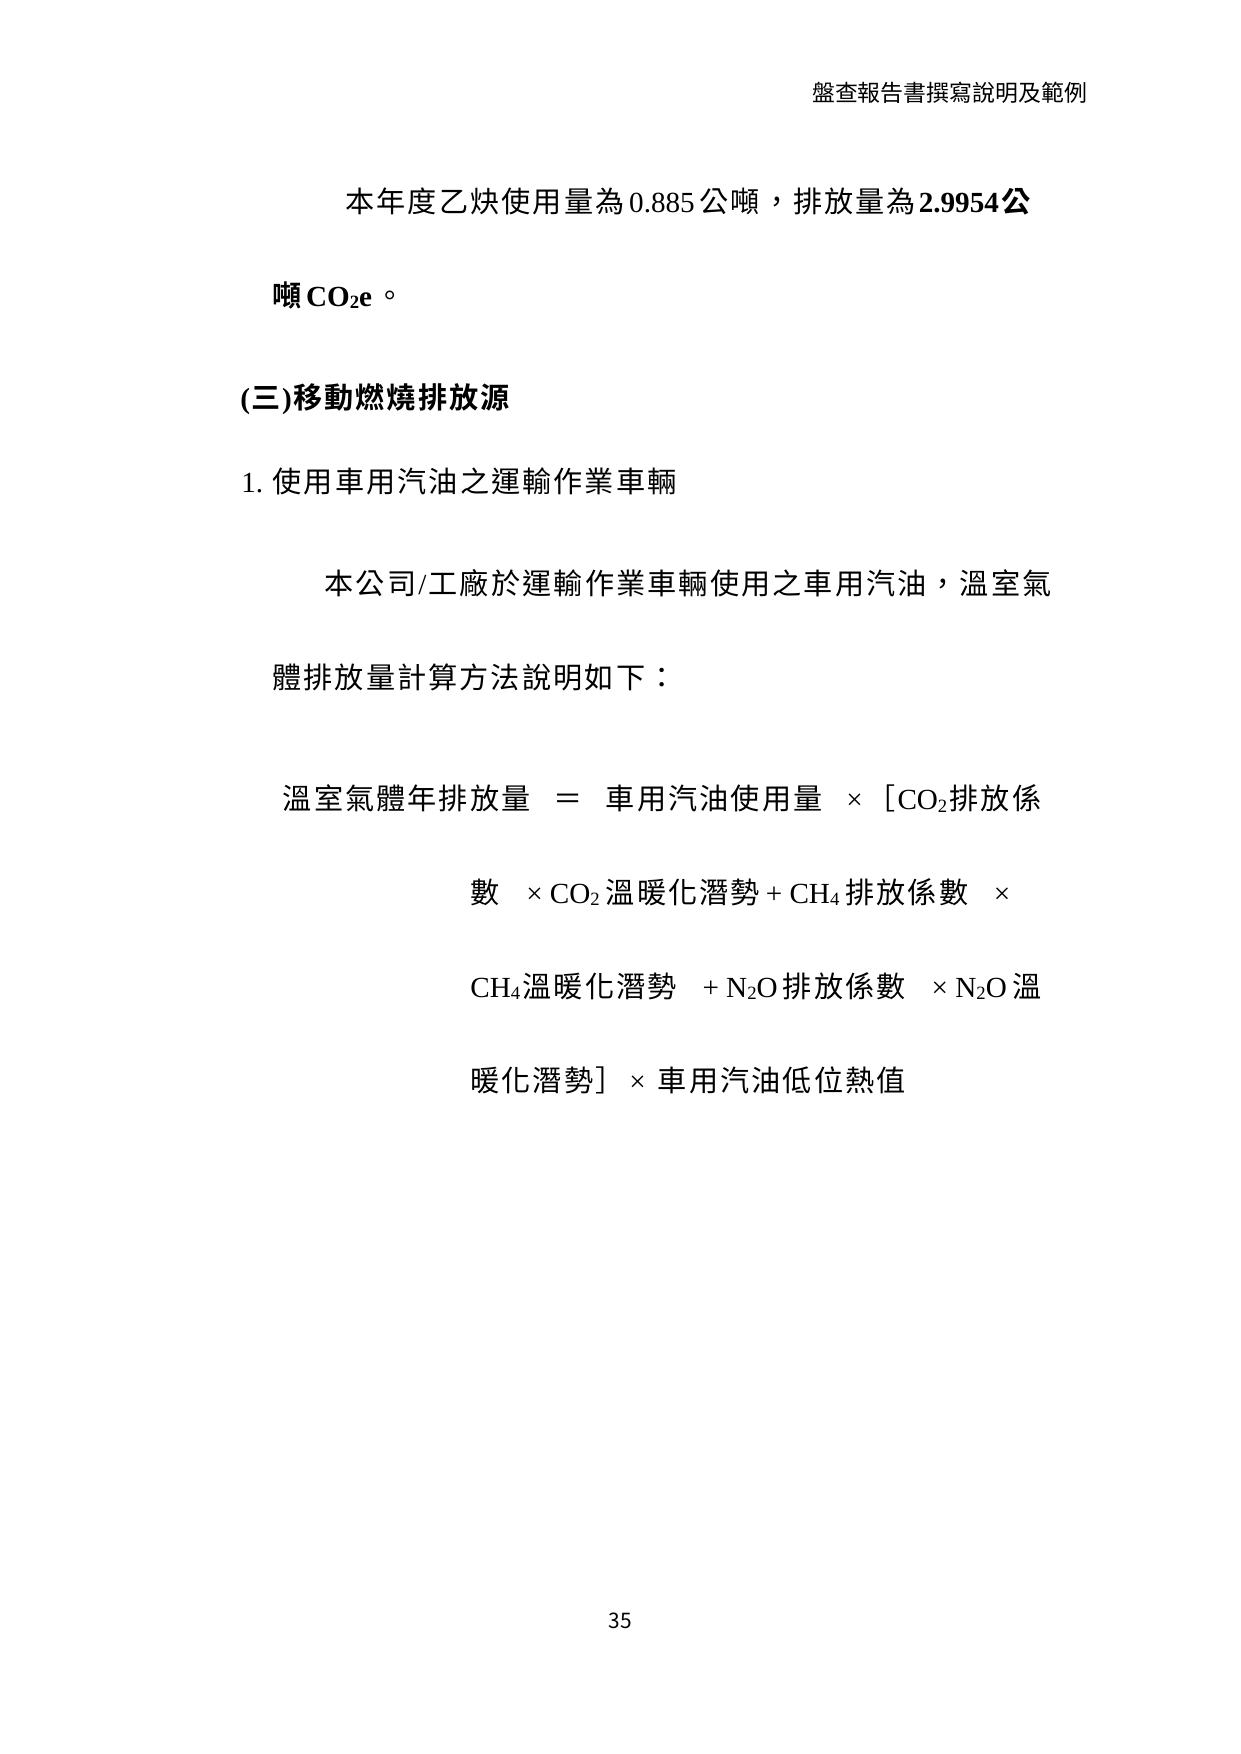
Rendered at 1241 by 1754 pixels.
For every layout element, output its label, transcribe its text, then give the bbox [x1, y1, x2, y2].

text 本年度乙炔使用量為0.885公噸，排放量為2.9954公噸CO2e。 [262, 158, 1052, 314]
text 溫室氣體年排放量 ＝ 車用汽油使用量 ×［CO2排放係數 × CO2溫暖化潛勢+ CH4排放係數 × CH4溫暖化潛勢 + N2O排放係數 × N2O溫暖化潛勢］× 車用汽油低位熱值 [276, 755, 1052, 1349]
text 本公司/工廠於運輸作業車輛使用之車用汽油，溫室氣體排放量計算方法說明如下： [262, 540, 1052, 697]
text 1. 使用車用汽油之運輸作業車輛 [232, 438, 1052, 501]
text (三)移動燃燒排放源 [232, 354, 1052, 417]
